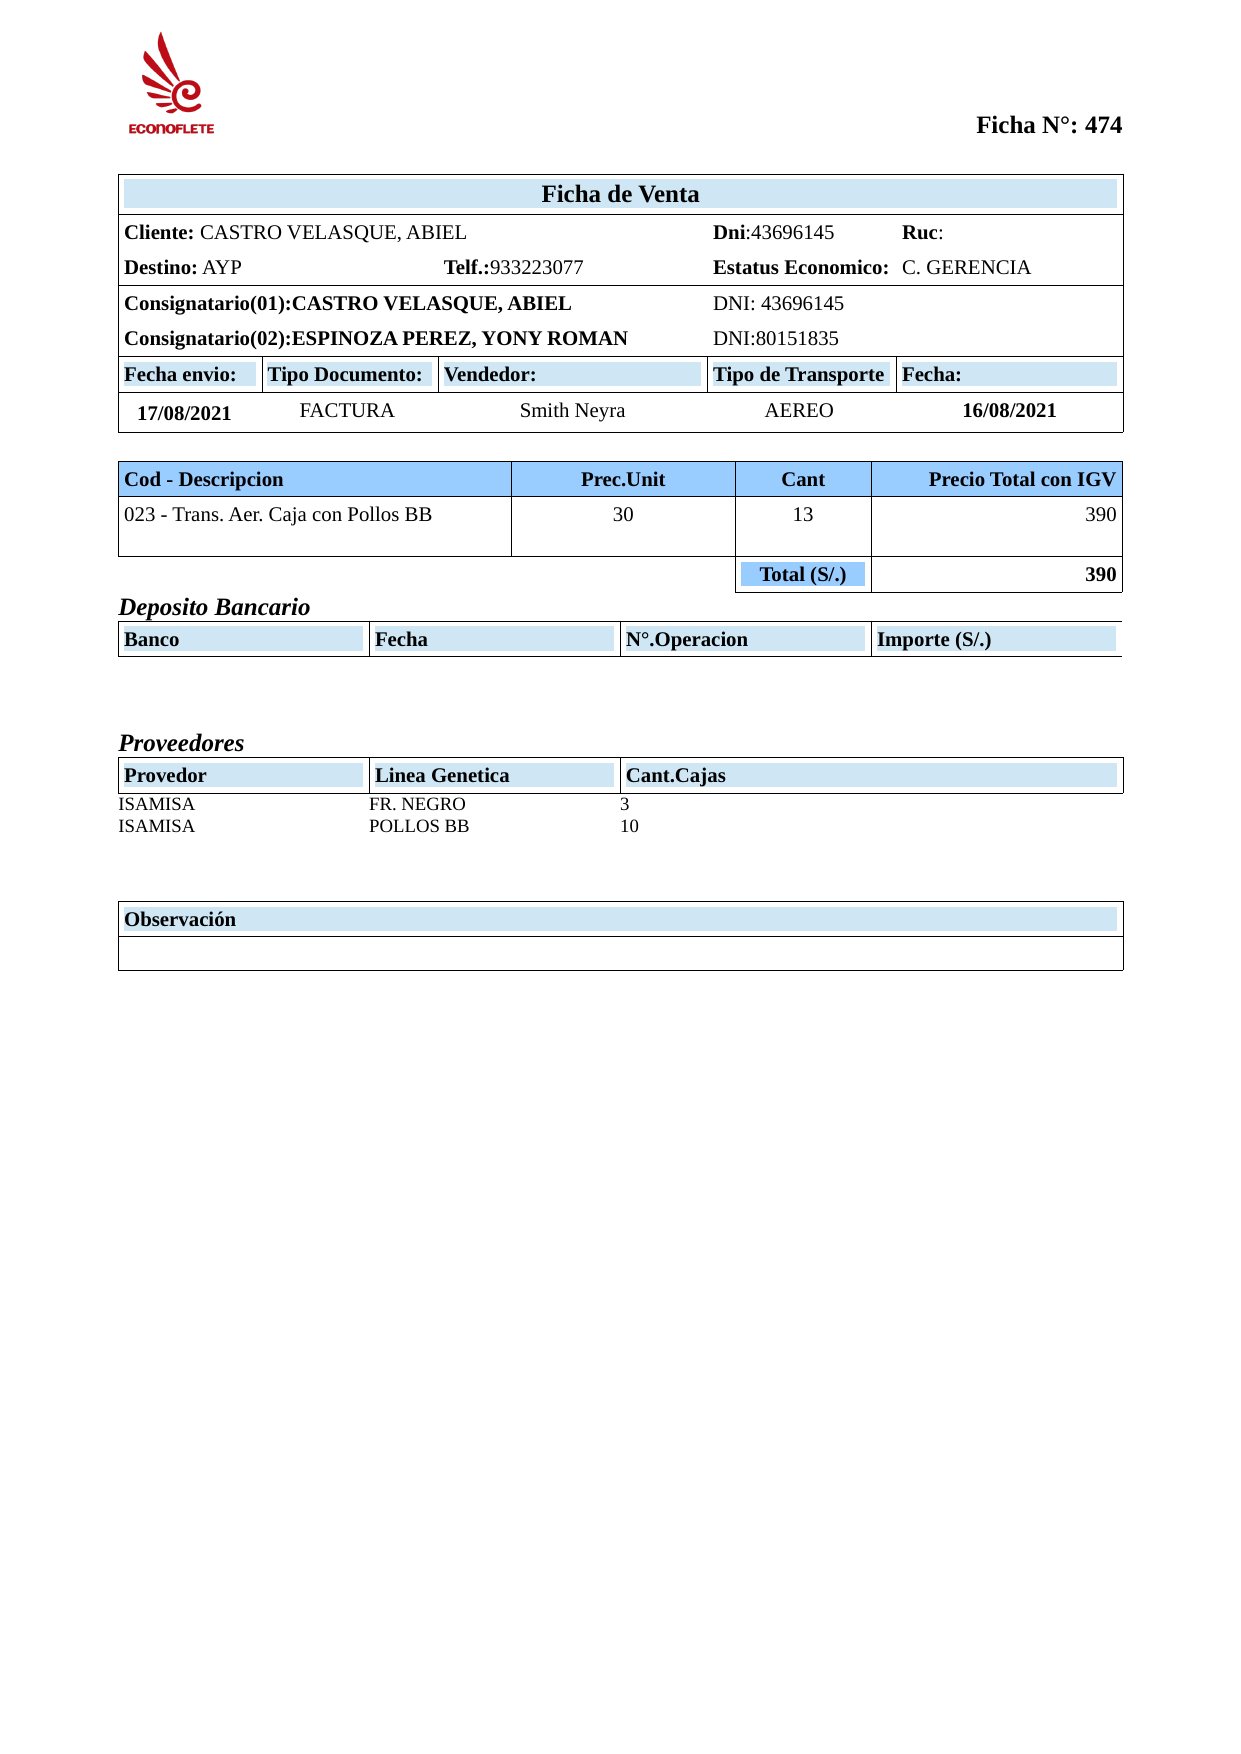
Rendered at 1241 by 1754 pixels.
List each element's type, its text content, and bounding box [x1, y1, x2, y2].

table_cell 390 [872, 557, 1122, 592]
table_header Cod - Descripcion [119, 462, 511, 496]
table_cell [118, 879, 369, 901]
table_cell POLLOS BB [369, 815, 620, 836]
table_cell AEREO [707, 393, 896, 432]
table_cell [871, 657, 1122, 680]
table_cell 390 [872, 497, 1122, 556]
table_cell C. GERENCIA [896, 249, 1123, 285]
table_cell DNI: 43696145 [707, 286, 1123, 321]
table_header Linea Genetica [370, 758, 620, 793]
table_cell Consignatario(01):CASTRO VELASQUE, ABIEL [119, 286, 707, 321]
text Proveedores [118, 728, 1122, 757]
table_cell [118, 836, 369, 858]
table_cell [620, 879, 1123, 901]
table_cell [620, 836, 1123, 858]
table_cell 30 [512, 497, 735, 556]
table_cell [620, 657, 871, 680]
table_cell Fecha: [897, 357, 1123, 392]
table_cell 13 [736, 497, 871, 556]
table_header Cant [736, 462, 871, 496]
table_header Observación [119, 902, 1123, 936]
text Deposito Bancario [118, 592, 1122, 621]
table_cell Estatus Economico: [707, 249, 896, 285]
table_cell [118, 858, 369, 879]
table_header Importe (S/.) [872, 622, 1122, 656]
table_cell Tipo Documento: [263, 357, 438, 392]
table_cell [620, 705, 871, 728]
table_cell FACTURA [262, 393, 438, 432]
table_cell Cliente: CASTRO VELASQUE, ABIEL [119, 215, 707, 249]
table_cell [511, 557, 735, 592]
table_cell [369, 657, 620, 680]
table_cell Telf.:933223077 [438, 249, 707, 285]
table_cell ISAMISA [118, 794, 369, 814]
table_cell DNI:80151835 [707, 321, 1123, 356]
table_cell 3 [620, 794, 1123, 814]
table_cell [369, 879, 620, 901]
table_cell [118, 705, 369, 728]
table_cell [119, 937, 1123, 969]
table_cell [369, 858, 620, 879]
table_header N°.Operacion [621, 622, 871, 656]
table_header Fecha [370, 622, 620, 656]
table_cell [369, 836, 620, 858]
table_header Cant.Cajas [621, 758, 1123, 793]
table_cell [620, 858, 1123, 879]
table_header Ficha de Venta [119, 175, 1123, 214]
table_cell Smith Neyra [438, 393, 707, 432]
table_cell 16/08/2021 [896, 393, 1123, 432]
table_cell 17/08/2021 [119, 393, 262, 432]
table_cell 10 [620, 815, 1123, 836]
table_cell [118, 657, 369, 680]
table_cell Destino: AYP [119, 249, 438, 285]
table_cell Vendedor: [439, 357, 707, 392]
table_cell Tipo de Transporte [708, 357, 896, 392]
table_header Provedor [119, 758, 369, 793]
picture [118, 31, 225, 134]
table_cell [118, 680, 369, 704]
table_header Banco [119, 622, 369, 656]
table_cell [118, 557, 511, 592]
table_cell Consignatario(02):ESPINOZA PEREZ, YONY ROMAN [119, 321, 707, 356]
table_cell Dni:43696145 [707, 215, 896, 249]
table_cell Fecha envio: [119, 357, 262, 392]
table_header Precio Total con IGV [872, 462, 1122, 496]
table_cell 023 - Trans. Aer. Caja con Pollos BB [119, 497, 511, 556]
table_cell ISAMISA [118, 815, 369, 836]
table_cell [369, 680, 620, 704]
table_cell Ruc: [896, 215, 1123, 249]
table_cell FR. NEGRO [369, 794, 620, 814]
table_cell [871, 680, 1122, 704]
table_cell [620, 680, 871, 704]
table_header Prec.Unit [512, 462, 735, 496]
table_cell [871, 705, 1122, 728]
table_cell [369, 705, 620, 728]
table_cell Total (S/.) [736, 557, 871, 592]
